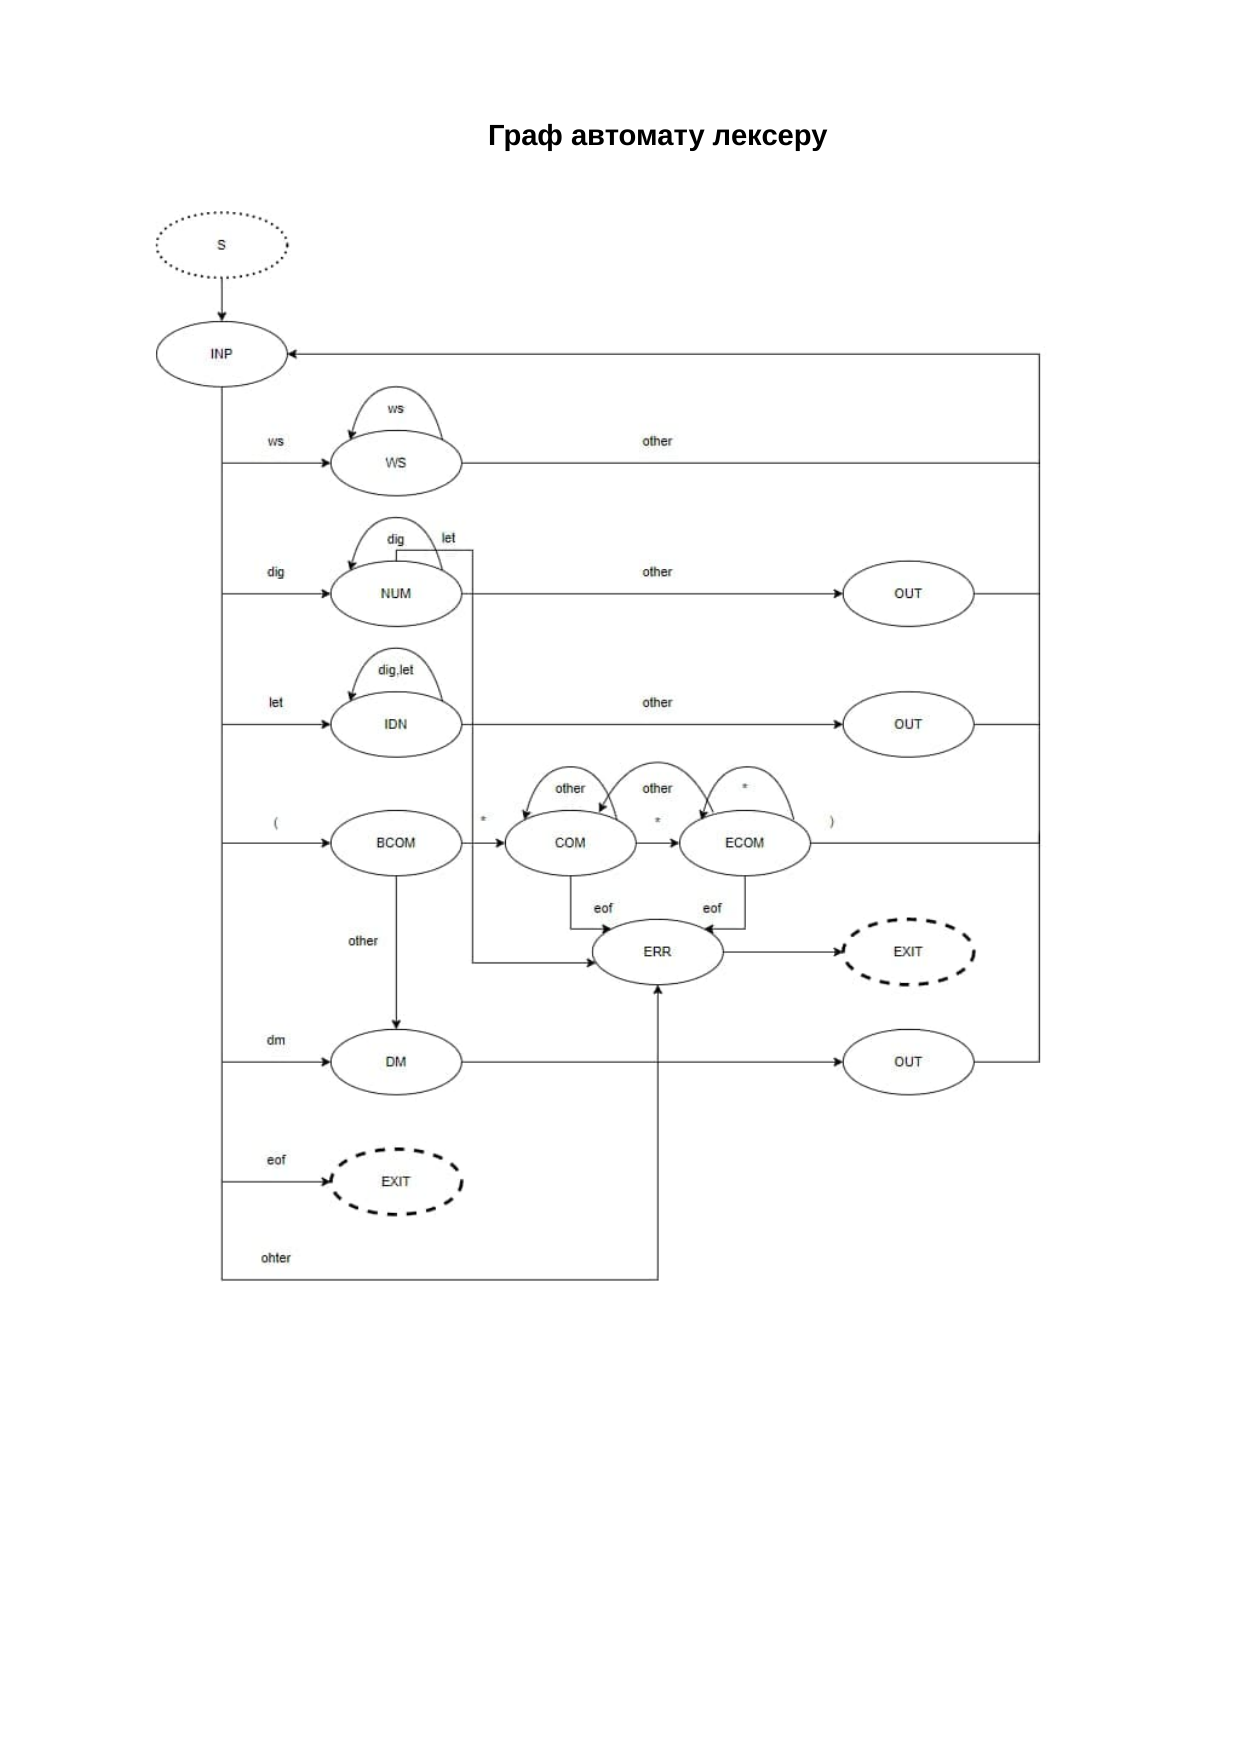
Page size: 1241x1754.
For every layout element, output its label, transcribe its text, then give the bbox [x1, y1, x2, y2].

picture [155, 211, 1085, 1317]
list Граф автомату лексеру [193, 118, 1122, 152]
